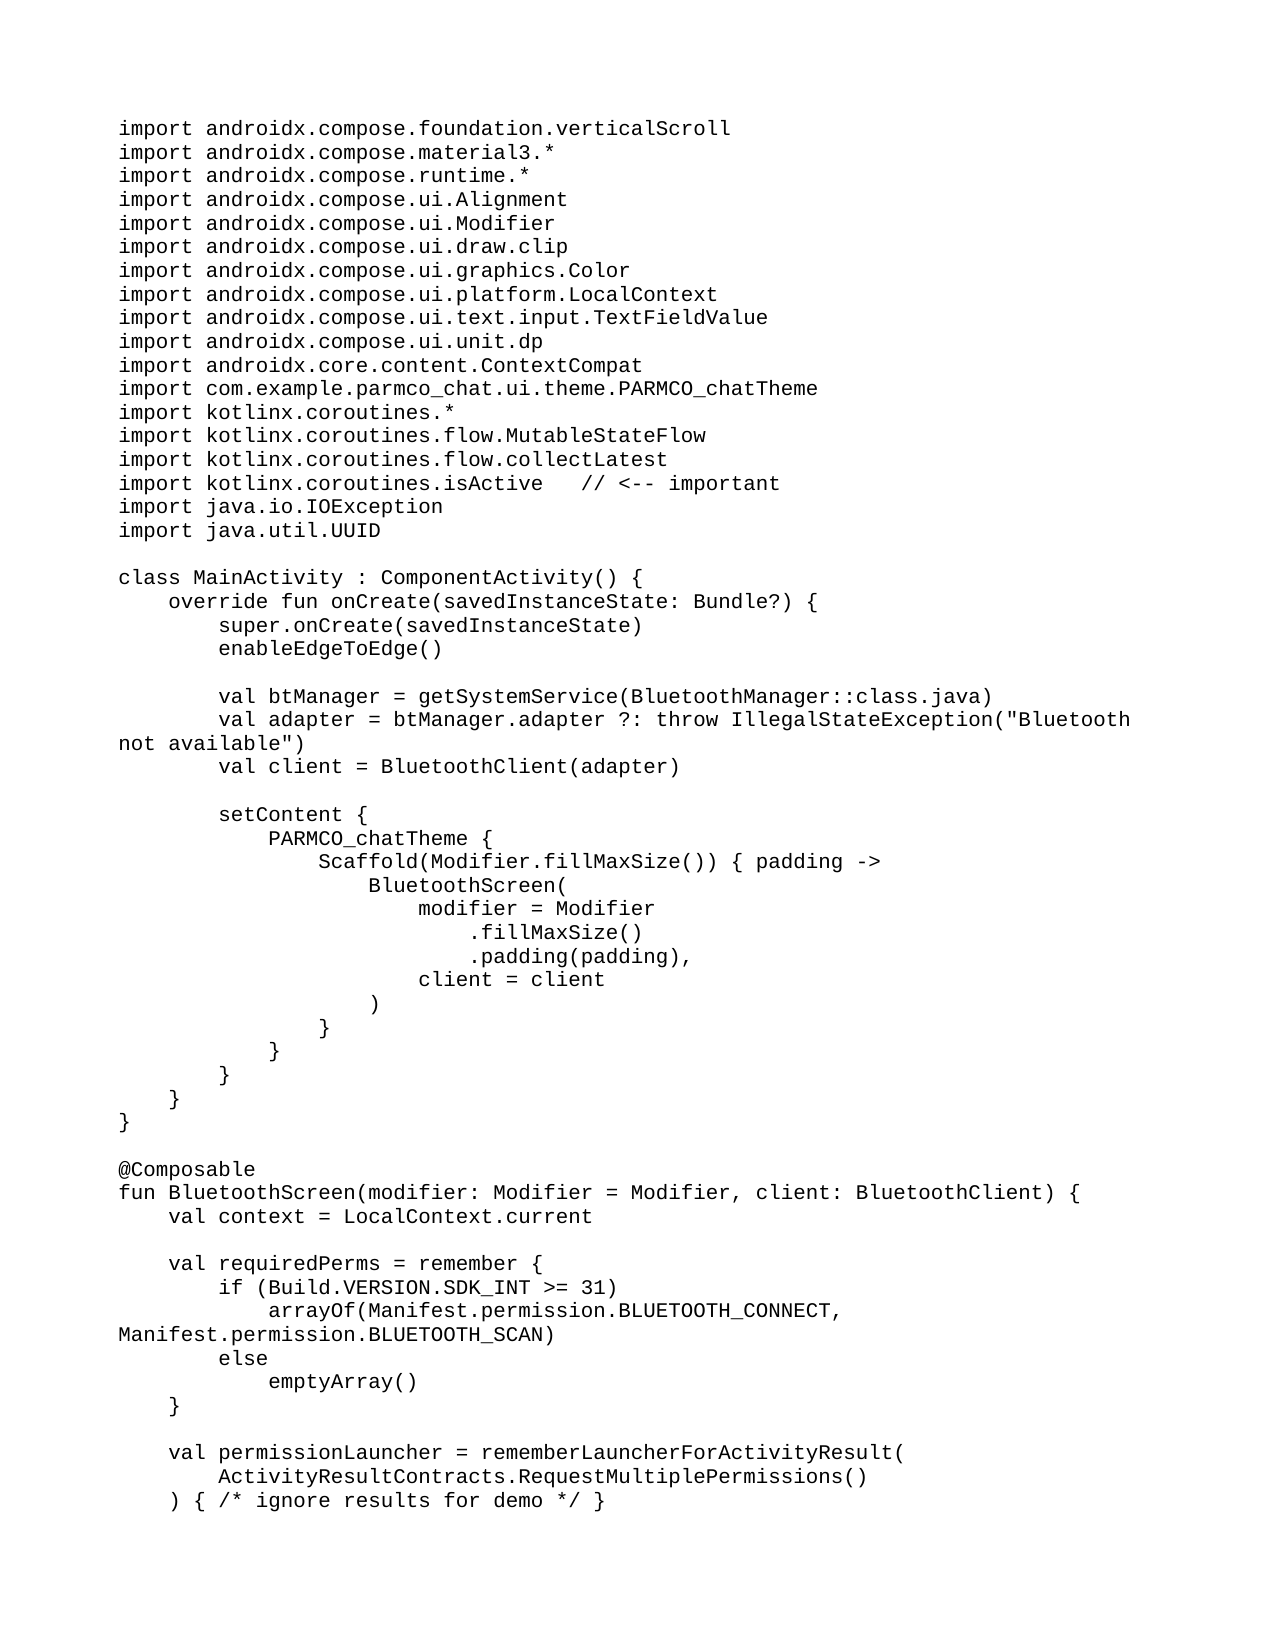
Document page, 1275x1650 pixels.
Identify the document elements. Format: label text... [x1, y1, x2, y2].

text if (Build.VERSION.SDK_INT >= 31) [118, 1277, 1157, 1300]
text modifier = Modifier [118, 898, 1157, 922]
text val adapter = btManager.adapter ?: throw IllegalStateException("Bluetooth not available") [118, 709, 1157, 757]
text } [118, 1111, 1157, 1135]
text client = client [118, 969, 1157, 993]
text import androidx.compose.foundation.verticalScroll [118, 118, 1157, 142]
text .fillMaxSize() [118, 922, 1157, 946]
text import androidx.compose.ui.text.input.TextFieldValue [118, 307, 1157, 331]
text } [118, 1040, 1157, 1064]
text } [118, 1088, 1157, 1111]
text import androidx.compose.ui.Modifier [118, 213, 1157, 236]
text import com.example.parmco_chat.ui.theme.PARMCO_chatTheme [118, 378, 1157, 402]
text import java.io.IOException [118, 496, 1157, 520]
text super.onCreate(savedInstanceState) [118, 615, 1157, 638]
text import androidx.compose.ui.draw.clip [118, 236, 1157, 260]
text } [118, 1395, 1157, 1419]
text val permissionLauncher = rememberLauncherForActivityResult( [118, 1442, 1157, 1466]
text val context = LocalContext.current [118, 1206, 1157, 1229]
text import androidx.compose.ui.graphics.Color [118, 260, 1157, 284]
text import androidx.compose.ui.Alignment [118, 189, 1157, 213]
text } [118, 1064, 1157, 1088]
text BluetoothScreen( [118, 875, 1157, 898]
text import kotlinx.coroutines.* [118, 402, 1157, 426]
text override fun onCreate(savedInstanceState: Bundle?) { [118, 591, 1157, 615]
text .padding(padding), [118, 946, 1157, 969]
text ) [118, 993, 1157, 1017]
text import androidx.compose.runtime.* [118, 165, 1157, 189]
text ActivityResultContracts.RequestMultiplePermissions() [118, 1466, 1157, 1489]
text import kotlinx.coroutines.isActive // <-- important [118, 473, 1157, 496]
text val btManager = getSystemService(BluetoothManager::class.java) [118, 686, 1157, 709]
text import kotlinx.coroutines.flow.MutableStateFlow [118, 426, 1157, 449]
text enableEdgeToEdge() [118, 638, 1157, 662]
text setContent { [118, 804, 1157, 827]
text emptyArray() [118, 1371, 1157, 1395]
text @Composable [118, 1158, 1157, 1182]
text val client = BluetoothClient(adapter) [118, 757, 1157, 780]
text import androidx.compose.ui.platform.LocalContext [118, 284, 1157, 307]
text val requiredPerms = remember { [118, 1253, 1157, 1277]
text import kotlinx.coroutines.flow.collectLatest [118, 449, 1157, 473]
text class MainActivity : ComponentActivity() { [118, 567, 1157, 591]
text ) { /* ignore results for demo */ } [118, 1489, 1157, 1513]
text Scaffold(Modifier.fillMaxSize()) { padding -> [118, 851, 1157, 875]
text import androidx.compose.material3.* [118, 142, 1157, 165]
text fun BluetoothScreen(modifier: Modifier = Modifier, client: BluetoothClient) { [118, 1182, 1157, 1206]
text } [118, 1017, 1157, 1040]
text PARMCO_chatTheme { [118, 827, 1157, 851]
text import androidx.core.content.ContextCompat [118, 354, 1157, 378]
text else [118, 1348, 1157, 1371]
text import androidx.compose.ui.unit.dp [118, 331, 1157, 354]
text import java.util.UUID [118, 520, 1157, 544]
text arrayOf(Manifest.permission.BLUETOOTH_CONNECT, Manifest.permission.BLUETOOTH_SCAN) [118, 1300, 1157, 1348]
